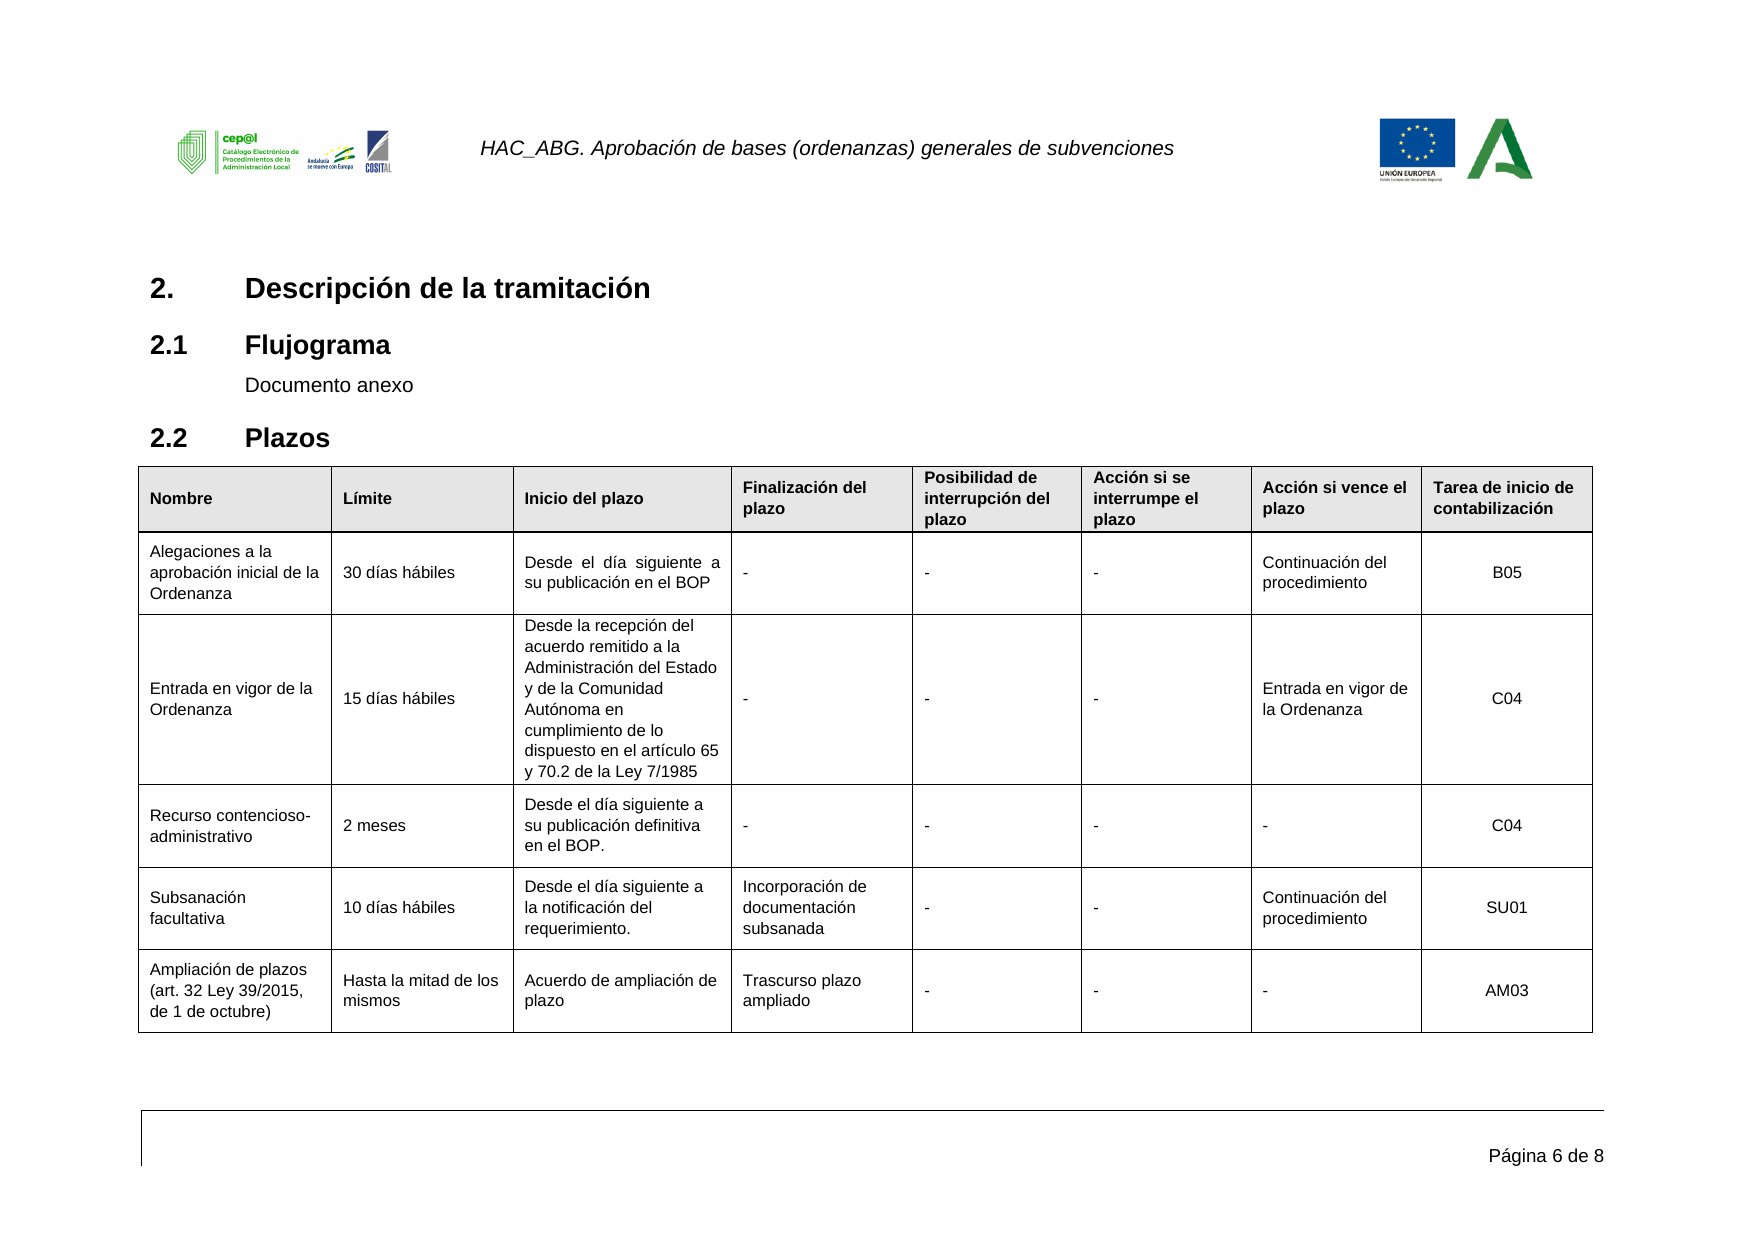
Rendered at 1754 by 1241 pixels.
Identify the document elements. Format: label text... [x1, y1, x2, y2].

table_cell Subsanación facultativa [139, 868, 331, 949]
table_header Acción si se interrumpe el plazo [1082, 467, 1251, 531]
table_cell B05 [1422, 533, 1592, 614]
table_header Tarea de inicio de contabilización [1422, 467, 1592, 531]
table_cell 10 días hábiles [332, 868, 513, 949]
table_cell - [732, 615, 912, 784]
table_cell Trascurso plazo ampliado [732, 950, 912, 1032]
table_cell - [1082, 615, 1251, 784]
table_cell - [1082, 950, 1251, 1032]
table_cell - [1252, 950, 1421, 1032]
table_cell Entrada en vigor de la Ordenanza [139, 615, 331, 784]
table_cell C04 [1422, 785, 1592, 867]
table_cell Desde el día siguiente a la notificación del requerimiento. [514, 868, 731, 949]
subtitle Descripción de la tramitación [150, 271, 1604, 304]
table_header Inicio del plazo [514, 467, 731, 531]
table_cell Ampliación de plazos (art. 32 Ley 39/2015, de 1 de octubre) [139, 950, 331, 1032]
picture [175, 126, 399, 177]
table_header Posibilidad de interrupción del plazo [913, 467, 1081, 531]
table_cell AM03 [1422, 950, 1592, 1032]
table_cell Desde la recepción del acuerdo remitido a la Administración del Estado y de la Comunidad Autónoma en cumplimiento de lo dispuesto en el artículo 65 y 70.2 de la Ley 7/1985 [514, 615, 731, 784]
table_cell Desde el día siguiente a su publicación en el BOP [514, 533, 731, 614]
table_cell Incorporación de documentación subsanada [732, 868, 912, 949]
table_header Límite [332, 467, 513, 531]
table_cell Alegaciones a la aprobación inicial de la Ordenanza [139, 533, 331, 614]
table_cell 2 meses [332, 785, 513, 867]
table_header Acción si vence el plazo [1252, 467, 1421, 531]
table_cell - [913, 950, 1081, 1032]
table_cell - [732, 533, 912, 614]
table_cell Continuación del procedimiento [1252, 868, 1421, 949]
table_header Finalización del plazo [732, 467, 912, 531]
table_cell - [732, 785, 912, 867]
table_cell 30 días hábiles [332, 533, 513, 614]
table_cell - [913, 533, 1081, 614]
text Documento anexo [244, 373, 1604, 397]
table_cell C04 [1422, 615, 1592, 784]
table_cell Continuación del procedimiento [1252, 533, 1421, 614]
table_cell SU01 [1422, 868, 1592, 949]
table_cell 15 días hábiles [332, 615, 513, 784]
table_header Nombre [139, 467, 331, 531]
table_cell - [1082, 868, 1251, 949]
table_cell - [1252, 785, 1421, 867]
table_cell - [1082, 533, 1251, 614]
table_cell - [913, 615, 1081, 784]
table_cell - [913, 785, 1081, 867]
subtitle Flujograma [150, 329, 1604, 361]
table_cell Hasta la mitad de los mismos [332, 950, 513, 1032]
table_cell Acuerdo de ampliación de plazo [514, 950, 731, 1032]
subtitle Plazos [150, 422, 1604, 453]
table_cell - [913, 868, 1081, 949]
table_cell Recurso contencioso-administrativo [139, 785, 331, 867]
table_cell Entrada en vigor de la Ordenanza [1252, 615, 1421, 784]
table_cell - [1082, 785, 1251, 867]
table_cell Desde el día siguiente a su publicación definitiva en el BOP. [514, 785, 731, 867]
